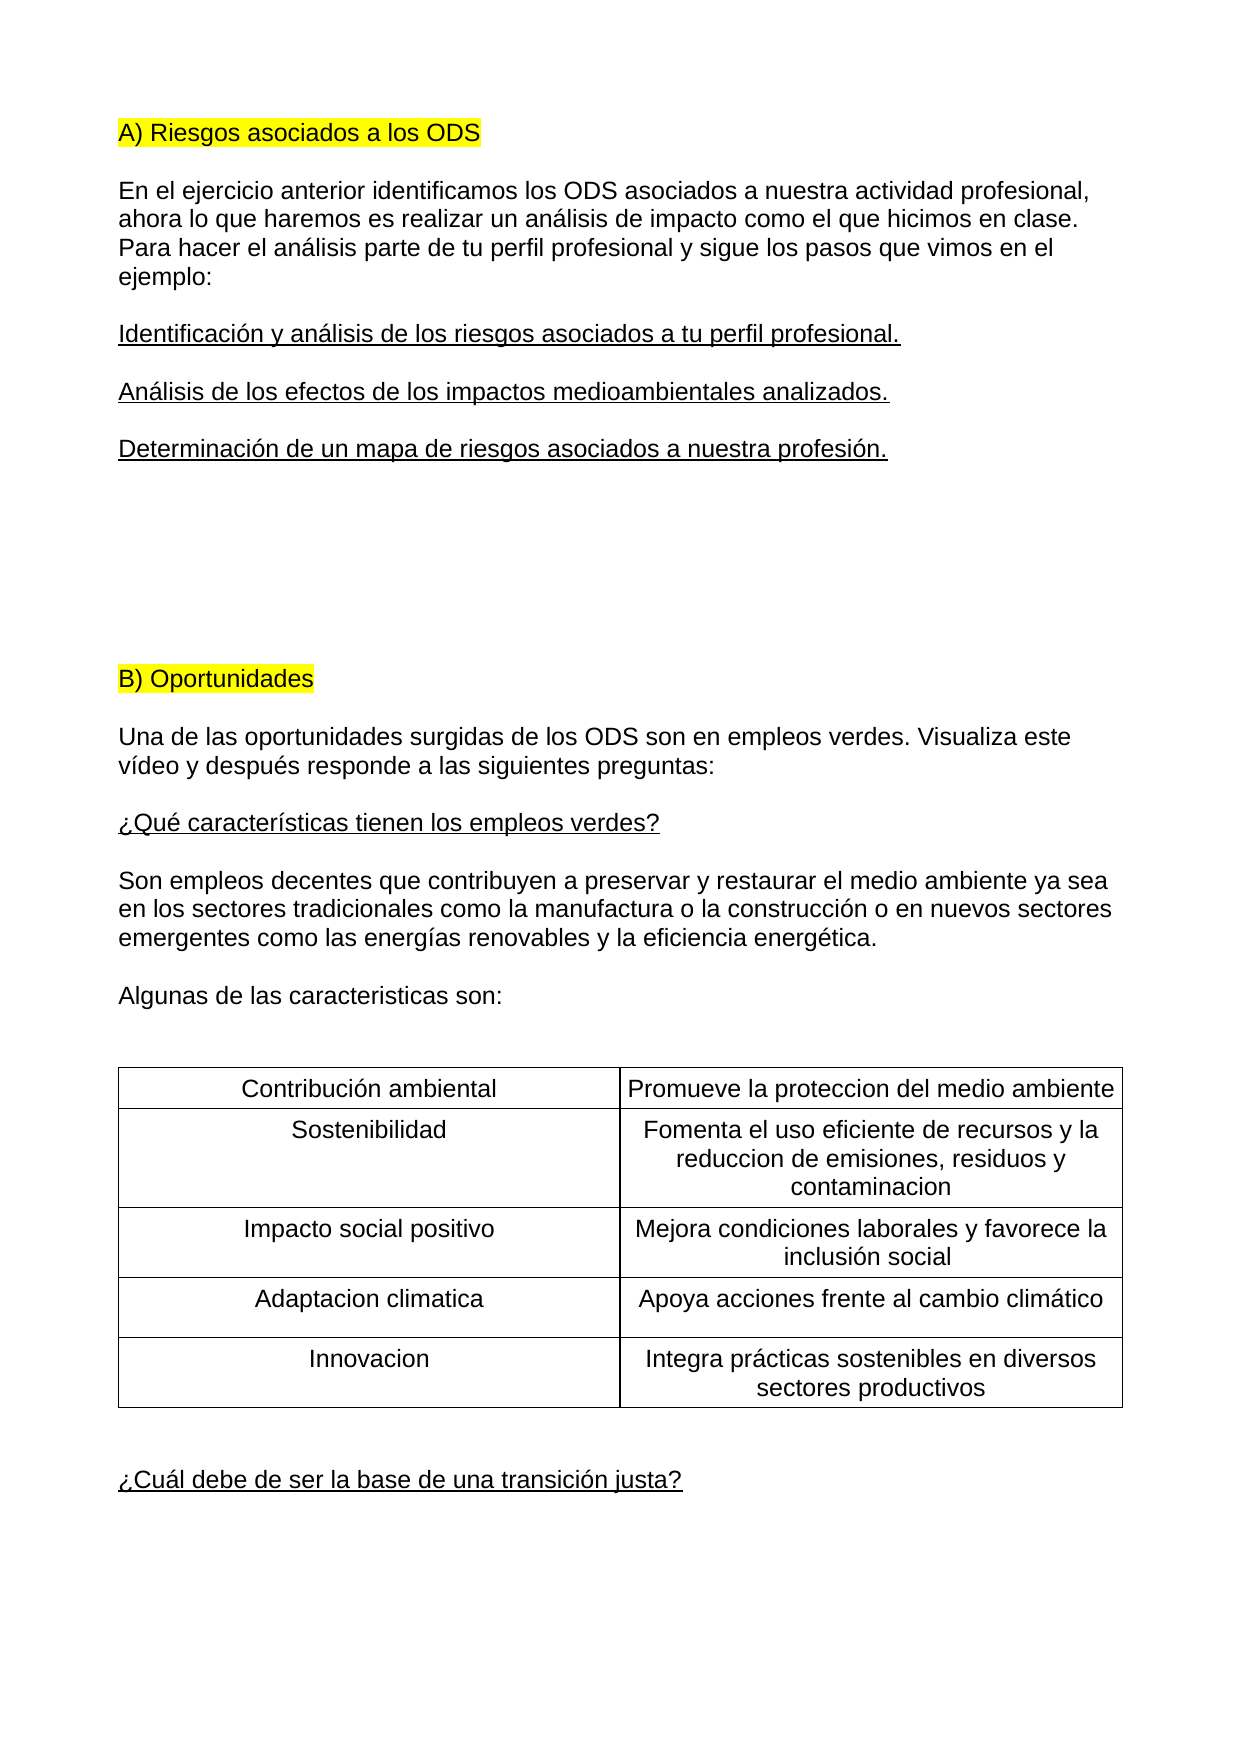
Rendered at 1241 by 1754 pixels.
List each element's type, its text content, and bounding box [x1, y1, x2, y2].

table_cell Fomenta el uso eficiente de recursos y la reduccion de emisiones, residuos y contaminacion [621, 1109, 1122, 1207]
table_cell Sostenibilidad [119, 1109, 619, 1207]
table_cell Impacto social positivo [119, 1208, 619, 1277]
table_header Promueve la proteccion del medio ambiente [621, 1068, 1122, 1108]
table_header Contribución ambiental [119, 1068, 619, 1108]
text Una de las oportunidades surgidas de los ODS son en empleos verdes. Visualiza este vídeo y después responde a las siguientes preguntas: [118, 722, 1122, 779]
table_cell Adaptacion climatica [119, 1278, 619, 1337]
text Identificación y análisis de los riesgos asociados a tu perfil profesional. [118, 319, 1122, 348]
text A) Riesgos asociados a los ODS [118, 118, 1122, 147]
text ¿Cuál debe de ser la base de una transición justa? [118, 1466, 1122, 1494]
text Algunas de las caracteristicas son: [118, 981, 1122, 1009]
table_cell Mejora condiciones laborales y favorece la inclusión social [621, 1208, 1122, 1277]
text Análisis de los efectos de los impactos medioambientales analizados. [118, 377, 1122, 406]
table_cell Integra prácticas sostenibles en diversos sectores productivos [621, 1338, 1122, 1407]
table_cell Apoya acciones frente al cambio climático [621, 1278, 1122, 1337]
table_cell Innovacion [119, 1338, 619, 1407]
text En el ejercicio anterior identificamos los ODS asociados a nuestra actividad profesional, ahora lo que haremos es realizar un análisis de impacto como el que hicimos en clase. Para hacer el análisis parte de tu perfil profesional y sigue los pasos que vimos en el ejemplo: [118, 176, 1122, 291]
text B) Oportunidades [118, 664, 1122, 693]
text Son empleos decentes que contribuyen a preservar y restaurar el medio ambiente ya sea en los sectores tradicionales como la manufactura o la construcción o en nuevos sectores emergentes como las energías renovables y la eficiencia energética. [118, 866, 1122, 952]
text ¿Qué características tienen los empleos verdes? [118, 808, 1122, 837]
text Determinación de un mapa de riesgos asociados a nuestra profesión. [118, 434, 1122, 463]
